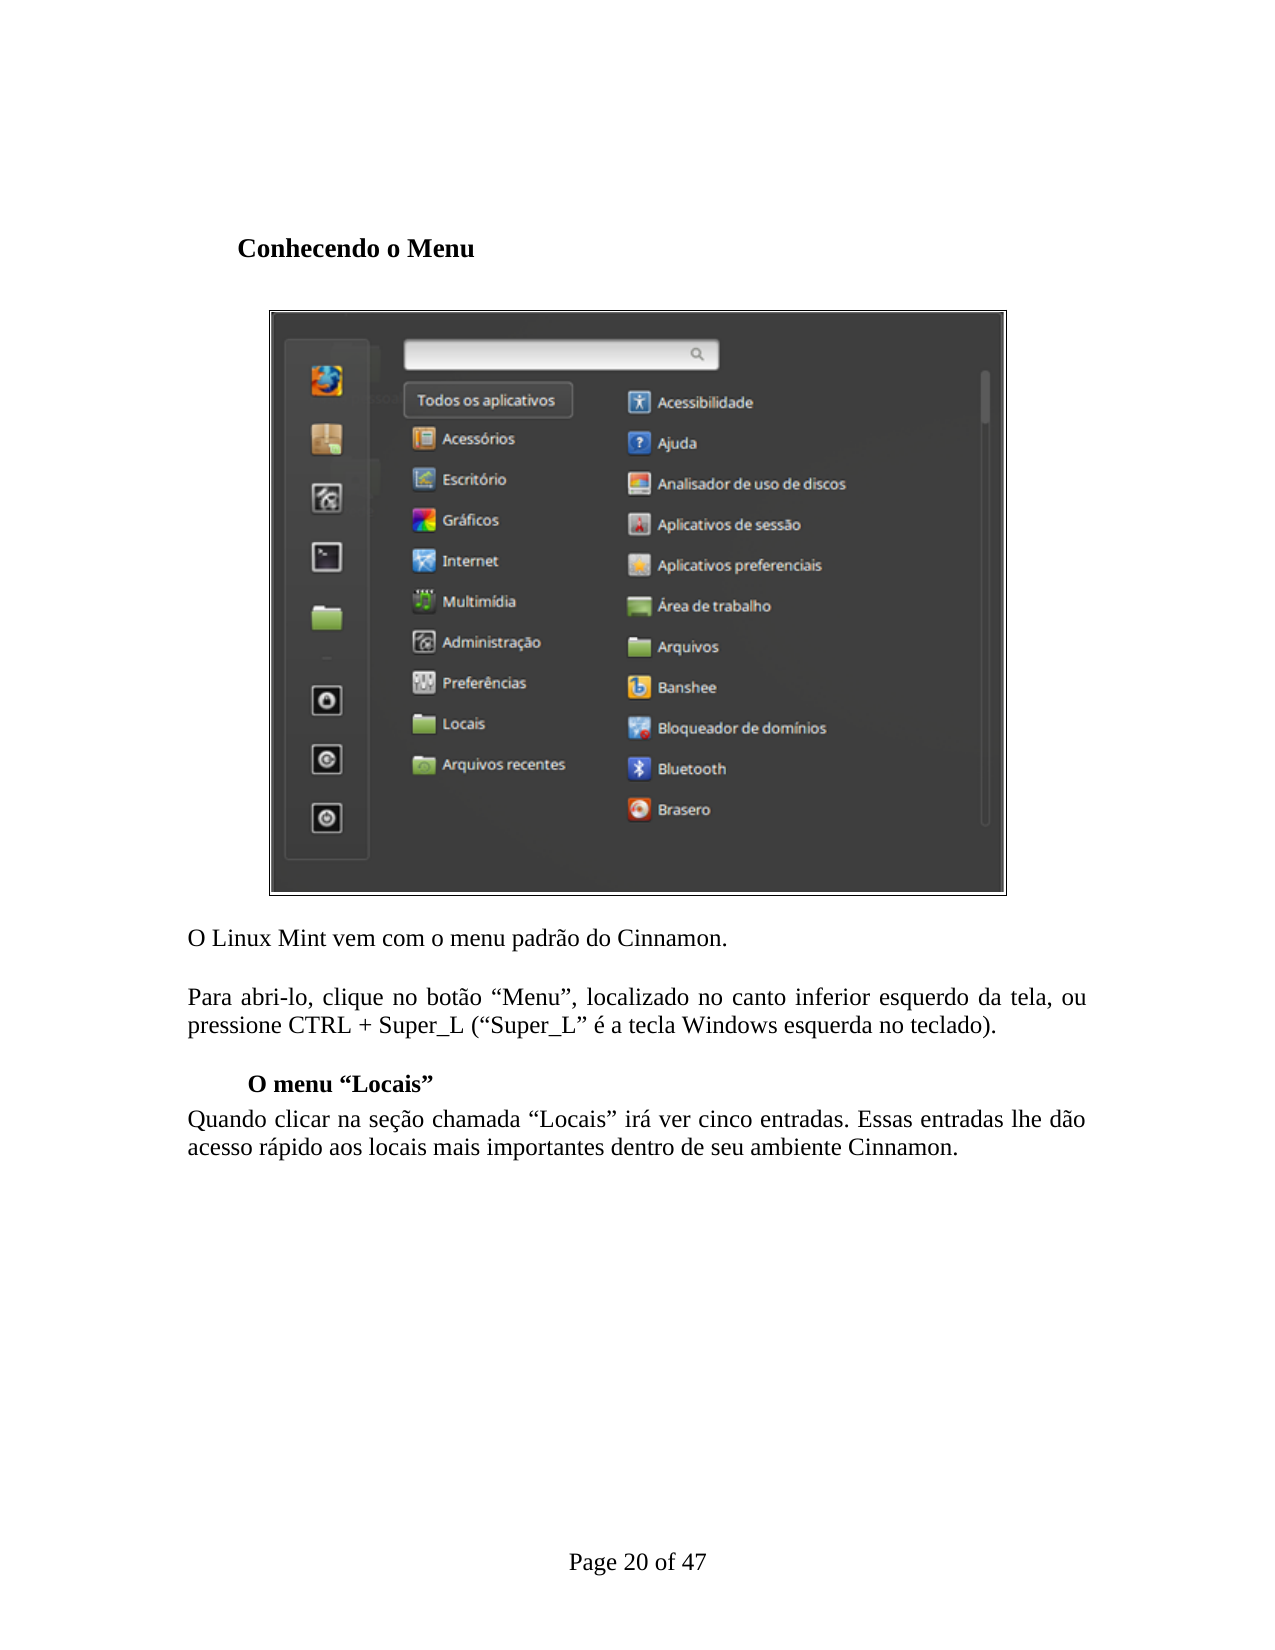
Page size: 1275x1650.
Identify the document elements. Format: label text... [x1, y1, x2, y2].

text O Linux Mint vem com o menu padrão do Cinnamon. [187, 923, 1087, 952]
text Para abri-lo, clique no botão “Menu”, localizado no canto inferior esquerdo da tela, ou pressione CTRL + Super_L (“Super_L” é a tecla Windows esquerda no teclado). [187, 982, 1087, 1039]
text Quando clicar na seção chamada “Locais” irá ver cinco entradas. Essas entradas lhe dão acesso rápido aos locais mais importantes dentro de seu ambiente Cinnamon. [187, 1104, 1087, 1161]
subtitle Conhecendo o Menu [187, 232, 1087, 263]
subtitle O menu “Locais” [187, 1069, 1087, 1097]
picture [271, 312, 1004, 892]
